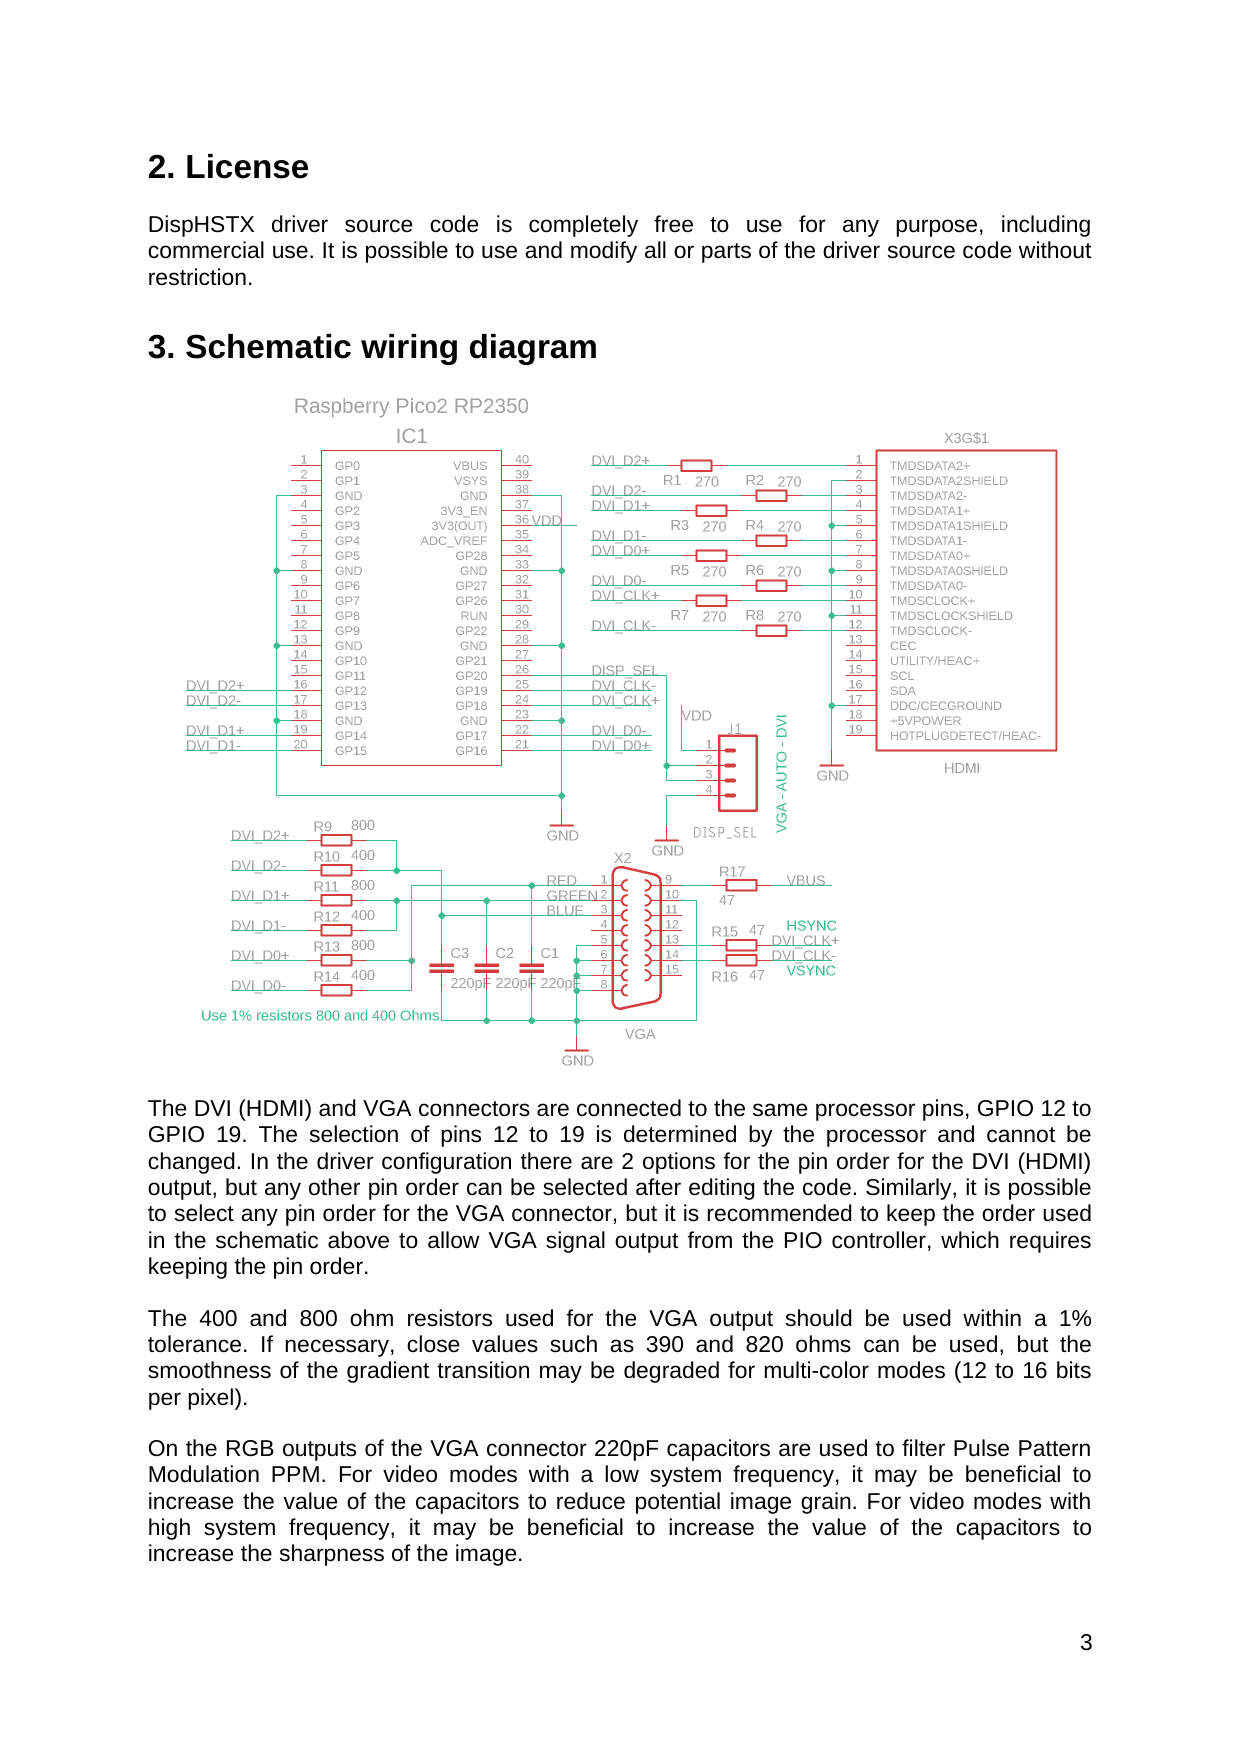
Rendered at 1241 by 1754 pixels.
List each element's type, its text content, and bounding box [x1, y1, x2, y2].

subtitle License [148, 148, 1093, 186]
text The DVI (HDMI) and VGA connectors are connected to the same processor pins, GPIO 12 to GPIO 19. The selection of pins 12 to 19 is determined by the processor and cannot be changed. In the driver configuration there are 2 options for the pin order for the DVI (HDMI) output, but any other pin order can be selected after editing the code. Similarly, it is possible to select any pin order for the VGA connector, but it is recommended to keep the order used in the schematic above to allow VGA signal output from the PIO controller, which requires keeping the pin order. [148, 1095, 1093, 1279]
text DispHSTX driver source code is completely free to use for any purpose, including commercial use. It is possible to use and modify all or parts of the driver source code without restriction. [148, 211, 1093, 290]
picture [182, 391, 1058, 1070]
text The 400 and 800 ohm resistors used for the VGA output should be used within a 1% tolerance. If necessary, close values such as 390 and 820 ohms can be used, but the smoothness of the gradient transition may be degraded for multi-color modes (12 to 16 bits per pixel). [148, 1304, 1093, 1410]
subtitle Schematic wiring diagram [148, 328, 1093, 366]
text On the RGB outputs of the VGA connector 220pF capacitors are used to filter Pulse Pattern Modulation PPM. For video modes with a low system frequency, it may be beneficial to increase the value of the capacitors to reduce potential image grain. For video modes with high system frequency, it may be beneficial to increase the value of the capacitors to increase the sharpness of the image. [148, 1435, 1093, 1567]
